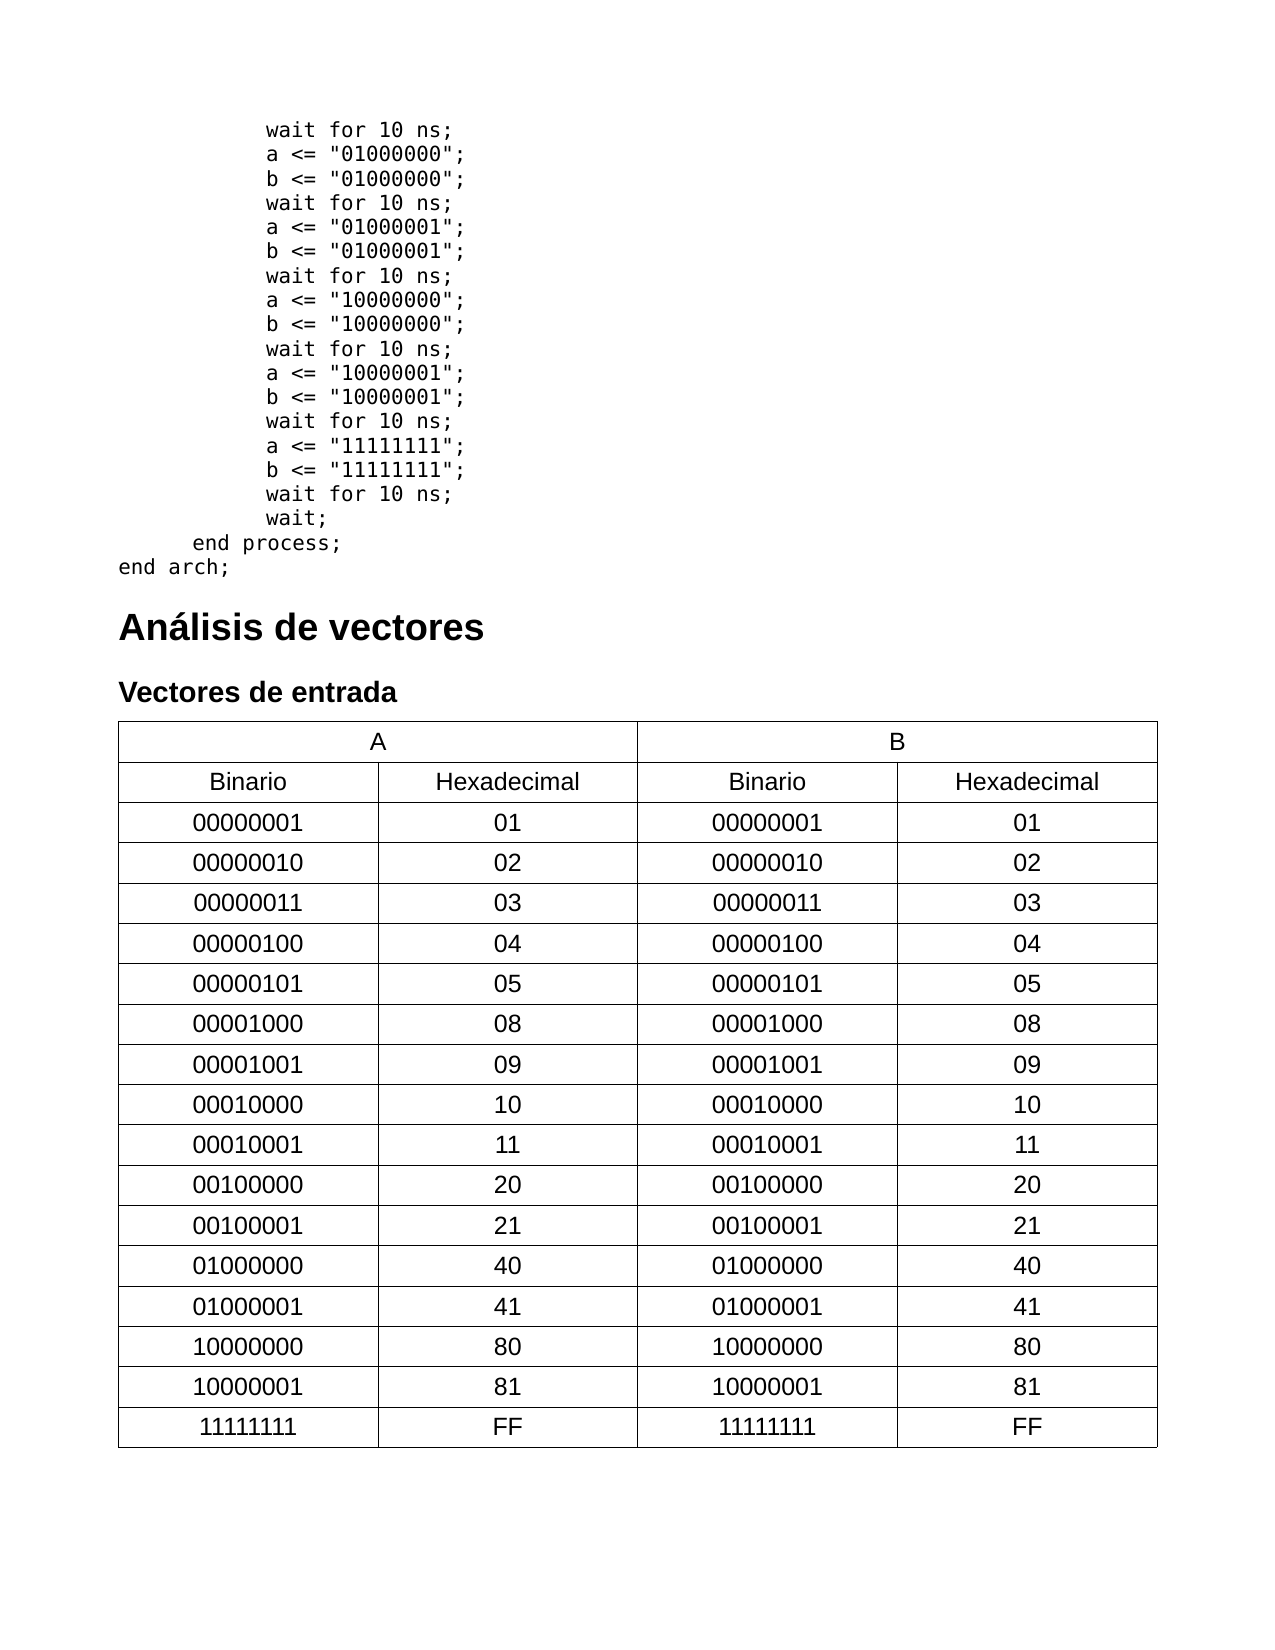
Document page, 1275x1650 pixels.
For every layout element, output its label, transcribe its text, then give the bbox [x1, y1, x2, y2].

table_cell 11111111 [119, 1408, 378, 1447]
table_cell 21 [898, 1206, 1157, 1245]
table_cell Hexadecimal [898, 763, 1157, 802]
table_cell FF [379, 1408, 637, 1447]
table_cell 10 [379, 1085, 637, 1124]
table_cell 11111111 [638, 1408, 897, 1447]
table_cell 10000001 [119, 1367, 378, 1407]
table_cell 01000000 [119, 1246, 378, 1286]
table_cell Binario [119, 763, 378, 802]
table_cell 00010001 [119, 1125, 378, 1165]
text a <= "01000001"; [118, 215, 1157, 239]
subtitle Vectores de entrada [118, 675, 1157, 709]
table_cell 00001000 [638, 1005, 897, 1044]
table_cell 10 [898, 1085, 1157, 1124]
table_cell 00000001 [119, 803, 378, 842]
table_cell 41 [379, 1287, 637, 1326]
table_header B [638, 722, 1157, 762]
table_cell 80 [898, 1327, 1157, 1366]
table_cell 08 [898, 1005, 1157, 1044]
text wait for 10 ns; [118, 409, 1157, 434]
table_cell 11 [898, 1125, 1157, 1165]
table_cell 20 [379, 1166, 637, 1205]
table_cell 00010000 [119, 1085, 378, 1124]
text wait for 10 ns; [118, 118, 1157, 142]
text b <= "11111111"; [118, 458, 1157, 482]
text wait; [118, 506, 1157, 531]
table_cell 09 [379, 1045, 637, 1084]
table_cell 05 [898, 964, 1157, 1003]
table_cell Hexadecimal [379, 763, 637, 802]
text wait for 10 ns; [118, 337, 1157, 361]
text wait for 10 ns; [118, 264, 1157, 288]
table_cell FF [898, 1408, 1157, 1447]
table_cell 05 [379, 964, 637, 1003]
table_cell 02 [898, 843, 1157, 882]
table_cell 81 [898, 1367, 1157, 1407]
table_cell 00000001 [638, 803, 897, 842]
table_cell 00001001 [119, 1045, 378, 1084]
text wait for 10 ns; [118, 191, 1157, 215]
table_cell 20 [898, 1166, 1157, 1205]
table_cell 00000010 [638, 843, 897, 882]
table_cell 10000001 [638, 1367, 897, 1407]
table_cell 00100001 [638, 1206, 897, 1245]
table_cell 00000100 [638, 924, 897, 963]
subtitle Análisis de vectores [118, 604, 1157, 648]
text a <= "10000000"; [118, 288, 1157, 312]
table_cell 40 [898, 1246, 1157, 1286]
table_cell 00100000 [638, 1166, 897, 1205]
text b <= "01000001"; [118, 239, 1157, 264]
table_cell 00000101 [119, 964, 378, 1003]
table_cell Binario [638, 763, 897, 802]
table_cell 00100000 [119, 1166, 378, 1205]
text a <= "11111111"; [118, 434, 1157, 458]
text a <= "01000000"; [118, 142, 1157, 167]
table_cell 40 [379, 1246, 637, 1286]
table_cell 08 [379, 1005, 637, 1044]
table_cell 10000000 [638, 1327, 897, 1366]
table_cell 00000011 [119, 884, 378, 923]
table_cell 10000000 [119, 1327, 378, 1366]
text end arch; [118, 555, 1157, 579]
table_cell 04 [898, 924, 1157, 963]
table_cell 03 [379, 884, 637, 923]
table_cell 00010000 [638, 1085, 897, 1124]
table_cell 01 [379, 803, 637, 842]
text end process; [118, 531, 1157, 555]
table_cell 00000100 [119, 924, 378, 963]
text b <= "10000000"; [118, 312, 1157, 337]
table_cell 81 [379, 1367, 637, 1407]
table_cell 11 [379, 1125, 637, 1165]
table_cell 00100001 [119, 1206, 378, 1245]
table_cell 00010001 [638, 1125, 897, 1165]
table_cell 01000001 [638, 1287, 897, 1326]
table_cell 00001001 [638, 1045, 897, 1084]
table_cell 01000001 [119, 1287, 378, 1326]
table_cell 03 [898, 884, 1157, 923]
table_cell 01000000 [638, 1246, 897, 1286]
text a <= "10000001"; [118, 361, 1157, 385]
text wait for 10 ns; [118, 482, 1157, 506]
text b <= "10000001"; [118, 385, 1157, 409]
table_cell 04 [379, 924, 637, 963]
table_cell 00000011 [638, 884, 897, 923]
table_cell 41 [898, 1287, 1157, 1326]
table_cell 00000010 [119, 843, 378, 882]
table_cell 01 [898, 803, 1157, 842]
table_cell 02 [379, 843, 637, 882]
table_cell 00000101 [638, 964, 897, 1003]
table_header A [119, 722, 637, 762]
table_cell 09 [898, 1045, 1157, 1084]
table_cell 00001000 [119, 1005, 378, 1044]
table_cell 21 [379, 1206, 637, 1245]
text b <= "01000000"; [118, 167, 1157, 191]
table_cell 80 [379, 1327, 637, 1366]
